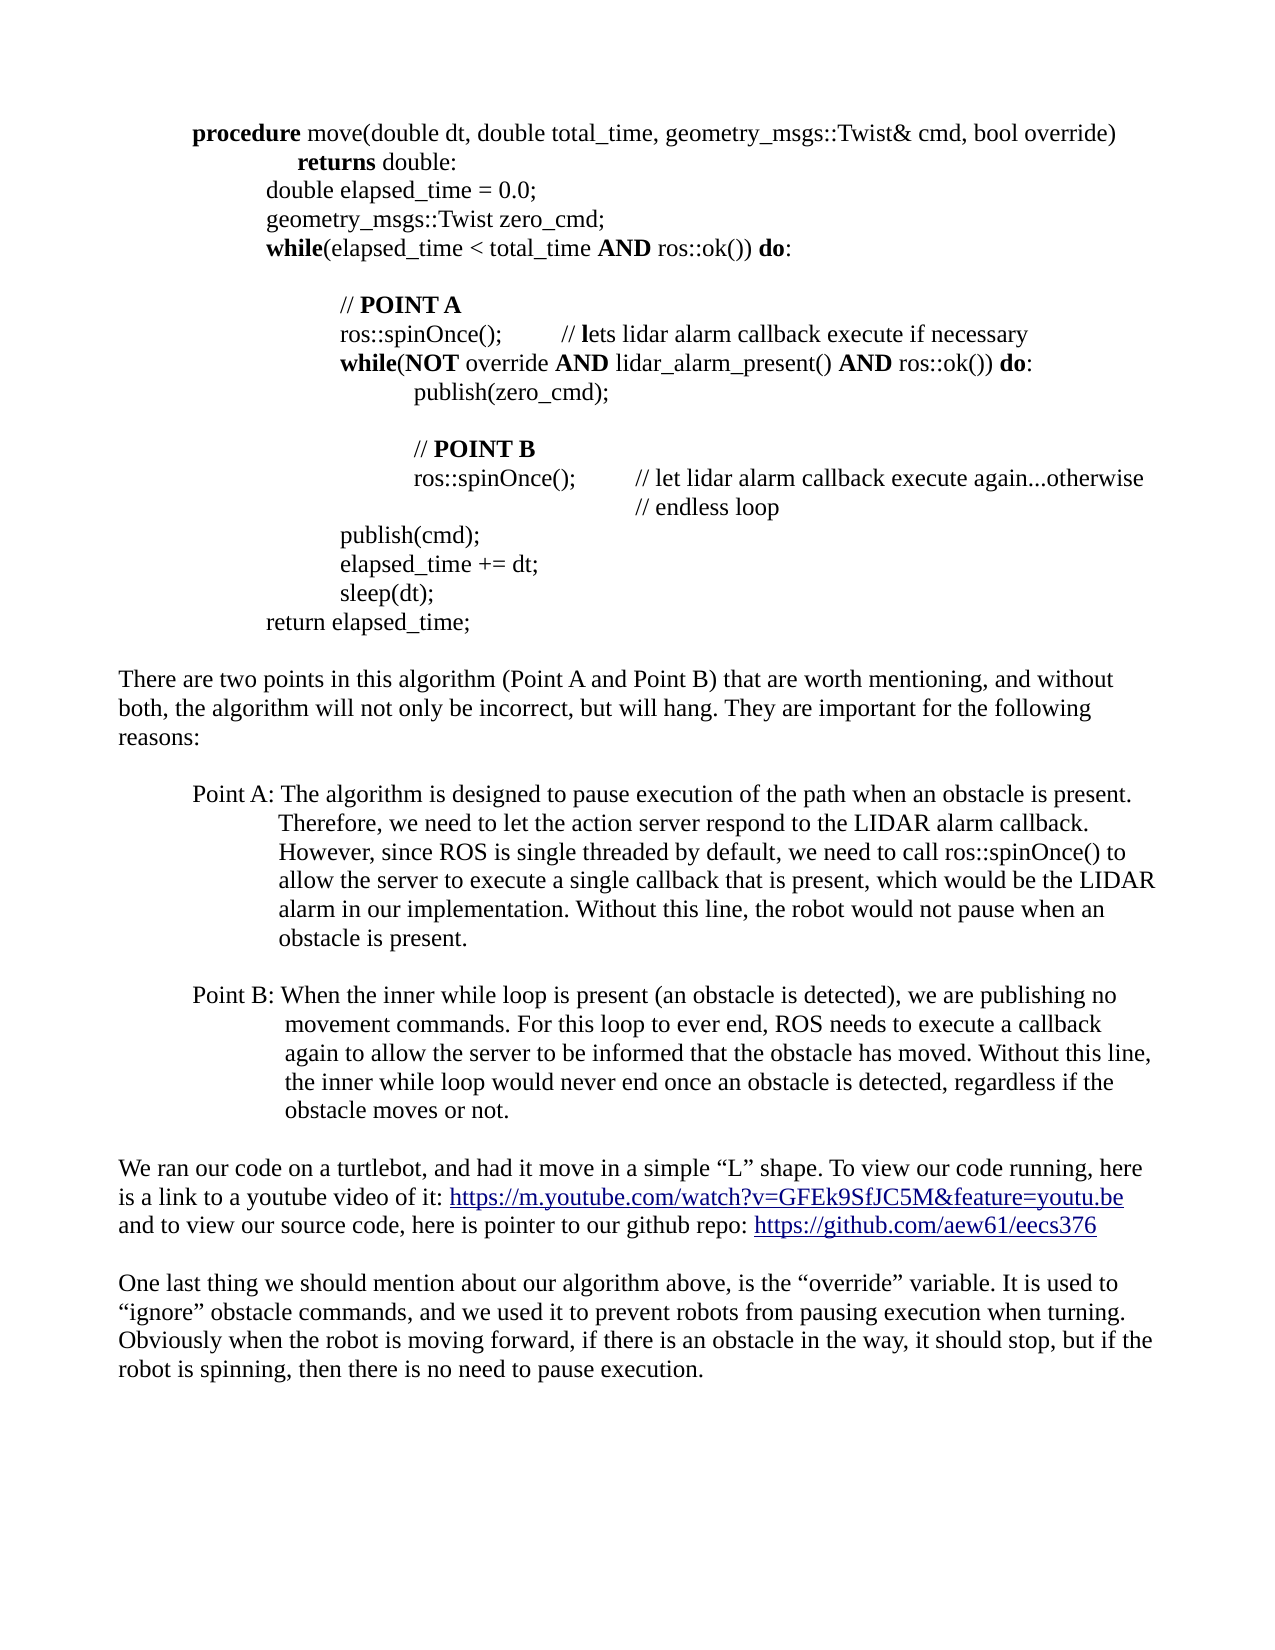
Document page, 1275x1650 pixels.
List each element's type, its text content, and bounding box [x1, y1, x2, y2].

text sleep(dt); [118, 578, 1157, 607]
text There are two points in this algorithm (Point A and Point B) that are worth mentioning, and without both, the algorithm will not only be incorrect, but will hang. They are important for the following reasons: [118, 664, 1157, 751]
text publish(zero_cmd); [118, 377, 1157, 406]
text and to view our source code, here is pointer to our github repo: https://github.com/aew61/eecs376 [118, 1211, 1157, 1239]
text One last thing we should mention about our algorithm above, is the “override” variable. It is used to “ignore” obstacle commands, and we used it to prevent robots from pausing execution when turning. Obviously when the robot is moving forward, if there is an obstacle in the way, it should stop, but if the robot is spinning, then there is no need to pause execution. [118, 1268, 1157, 1383]
text ros::spinOnce(); // lets lidar alarm callback execute if necessary [118, 319, 1157, 348]
text procedure move(double dt, double total_time, geometry_msgs::Twist& cmd, bool override) [118, 118, 1157, 147]
text return elapsed_time; [118, 607, 1157, 636]
text // POINT A [118, 291, 1157, 319]
text geometry_msgs::Twist zero_cmd; [118, 204, 1157, 233]
text We ran our code on a turtlebot, and had it move in a simple “L” shape. To view our code running, here is a link to a youtube video of it: https://m.youtube.com/watch?v=GFEk9SfJC5M&feature=youtu.be [118, 1153, 1157, 1211]
text ros::spinOnce(); // let lidar alarm callback execute again...otherwise // endless loop [118, 463, 1157, 521]
text double elapsed_time = 0.0; [118, 176, 1157, 204]
text returns double: [118, 147, 1157, 176]
text Point B: When the inner while loop is present (an obstacle is detected), we are publishing no movement commands. For this loop to ever end, ROS needs to execute a callback again to allow the server to be informed that the obstacle has moved. Without this line, the inner while loop would never end once an obstacle is detected, regardless if the obstacle moves or not. [118, 981, 1157, 1124]
text publish(cmd); [118, 521, 1157, 549]
text // POINT B [118, 434, 1157, 463]
text while(elapsed_time < total_time AND ros::ok()) do: [118, 233, 1157, 262]
text Point A: The algorithm is designed to pause execution of the path when an obstacle is present. Therefore, we need to let the action server respond to the LIDAR alarm callback. However, since ROS is single threaded by default, we need to call ros::spinOnce() to allow the server to execute a single callback that is present, which would be the LIDAR alarm in our implementation. Without this line, the robot would not pause when an obstacle is present. [118, 779, 1157, 952]
text elapsed_time += dt; [118, 549, 1157, 578]
text while(NOT override AND lidar_alarm_present() AND ros::ok()) do: [118, 348, 1157, 377]
